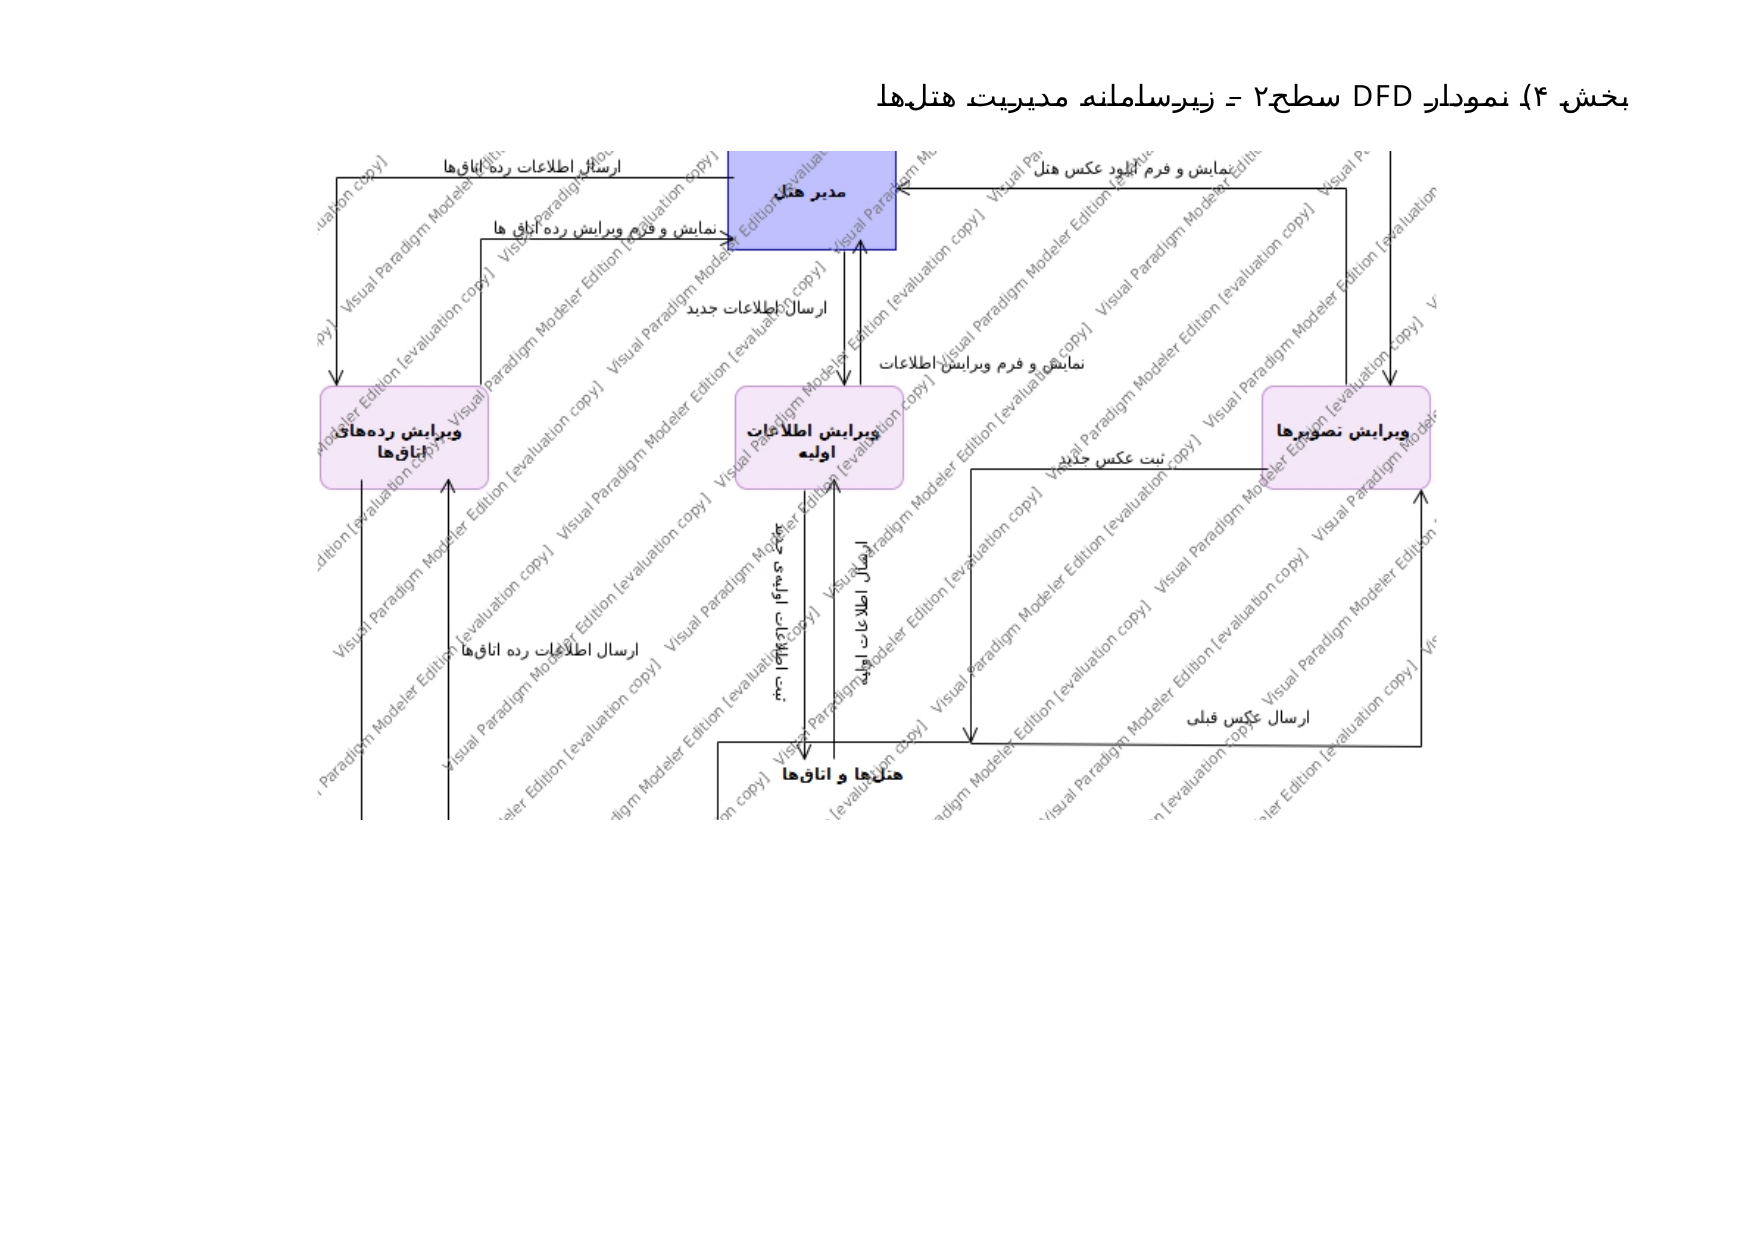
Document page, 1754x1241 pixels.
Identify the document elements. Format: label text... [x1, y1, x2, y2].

picture [317, 151, 1437, 820]
title بخش ۴) نمودار DFD سطح۲ – زیرسامانه مدیریت هتل‌ها [125, 75, 1629, 115]
